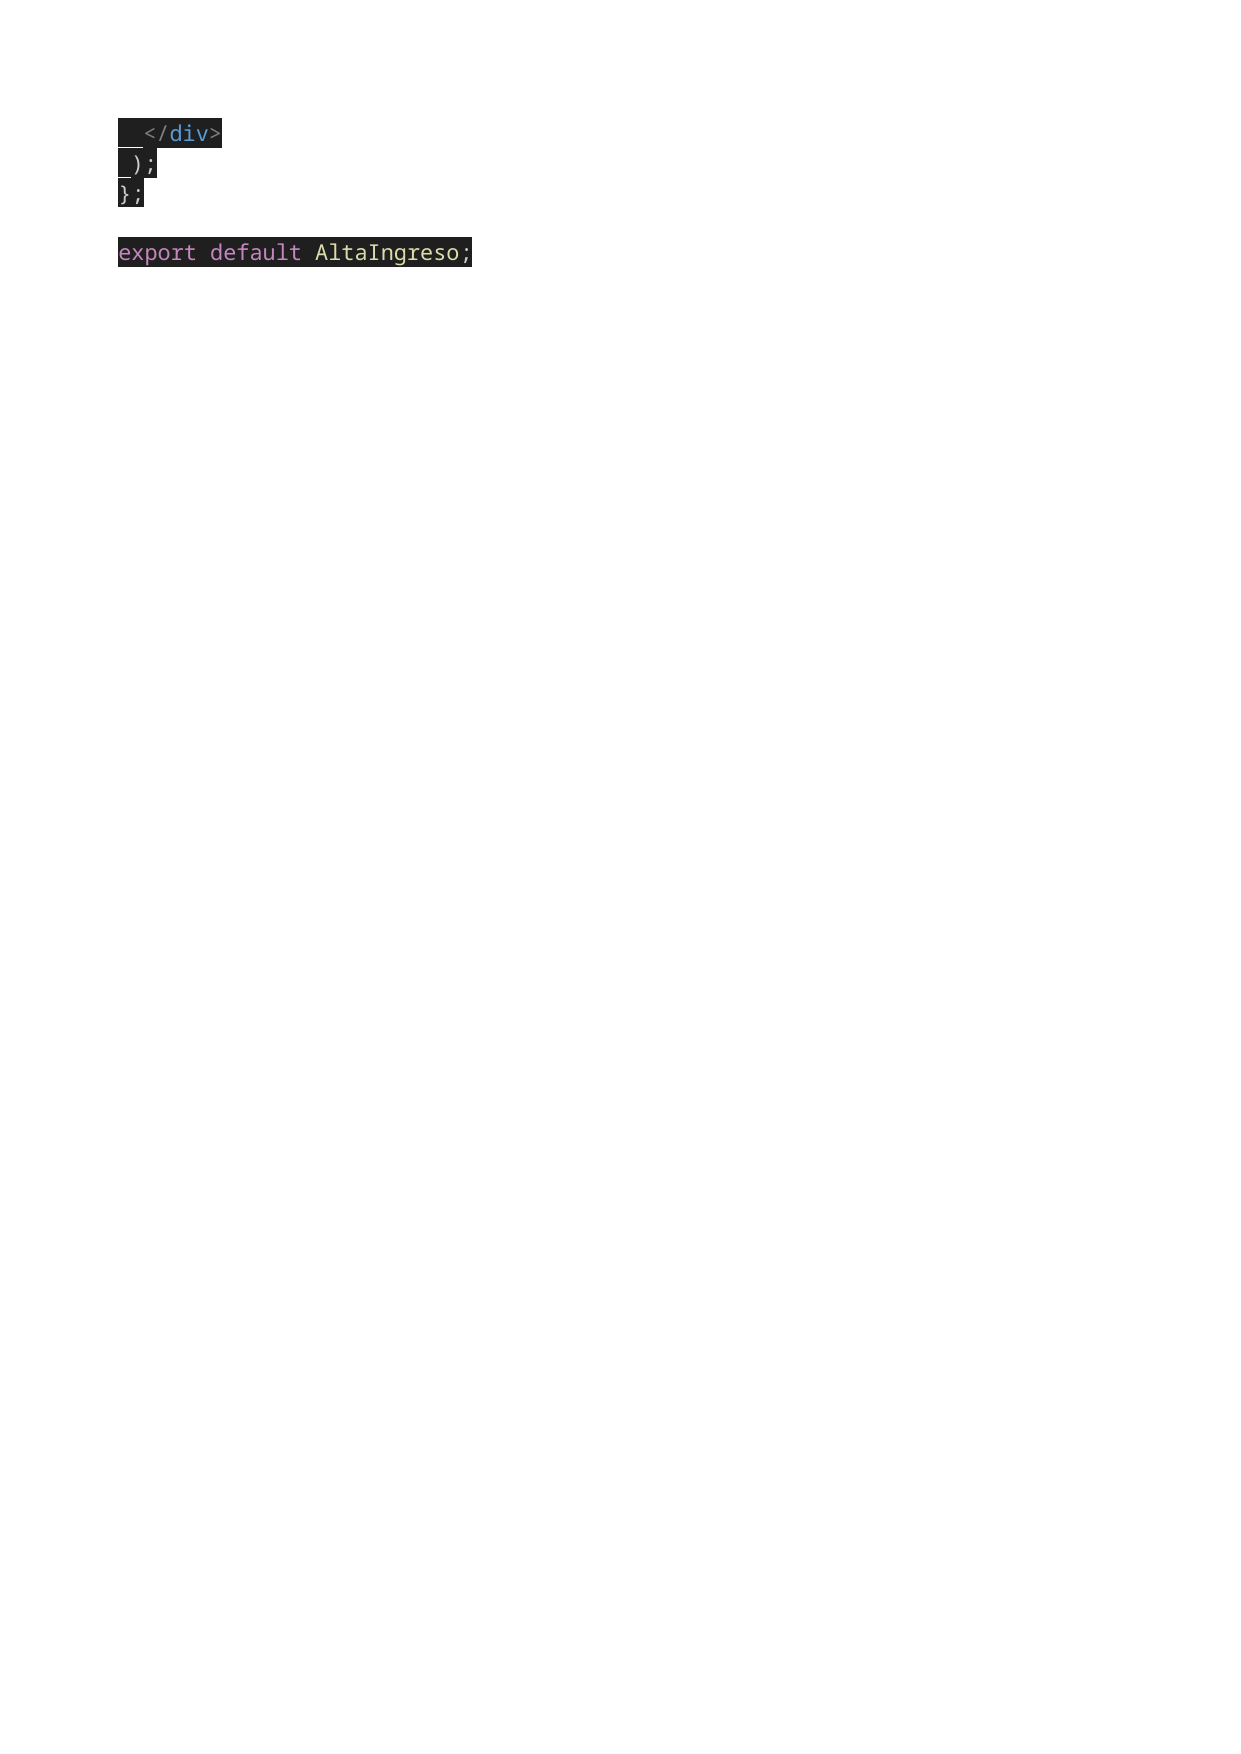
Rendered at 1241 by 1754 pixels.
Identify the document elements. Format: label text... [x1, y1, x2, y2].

text </div> [118, 118, 1122, 148]
text ); [118, 148, 1122, 178]
text export default AltaIngreso; [118, 237, 1122, 267]
text }; [118, 178, 1122, 207]
